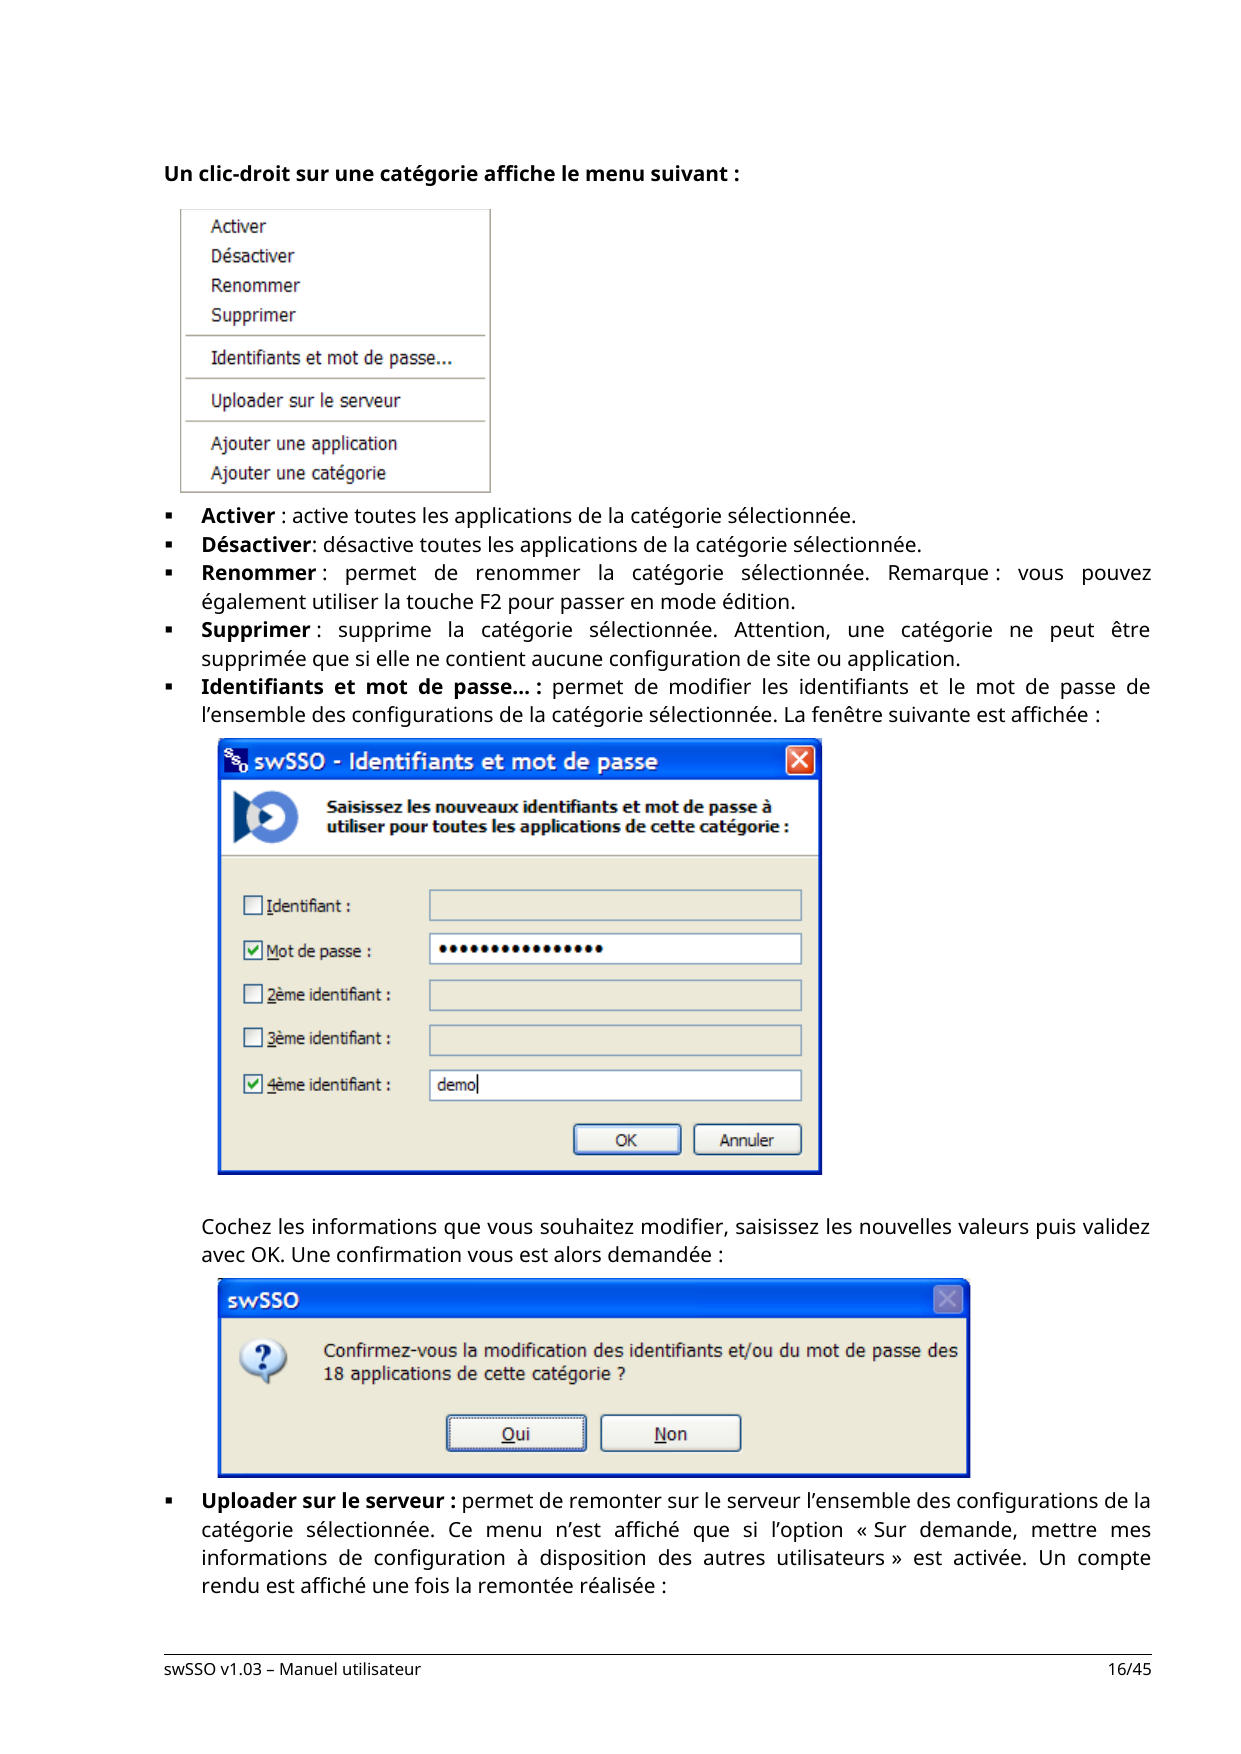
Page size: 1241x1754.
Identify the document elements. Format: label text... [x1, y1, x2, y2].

picture [217, 1278, 971, 1478]
list Supprimer : supprime la catégorie sélectionnée. Attention, une catégorie ne peut être supprimée que si elle ne contient aucune configuration de site ou application. [164, 615, 1152, 672]
list Désactiver: désactive toutes les applications de la catégorie sélectionnée. [164, 530, 1152, 558]
text Cochez les informations que vous souhaitez modifier, saisissez les nouvelles valeurs puis validez avec OK. Une confirmation vous est alors demandée : [201, 1212, 1152, 1269]
list Renommer : permet de renommer la catégorie sélectionnée. Remarque : vous pouvez également utiliser la touche F2 pour passer en mode édition. [164, 558, 1152, 615]
text Un clic-droit sur une catégorie affiche le menu suivant : [164, 159, 1152, 187]
picture [180, 209, 491, 493]
list Identifiants et mot de passe… : permet de modifier les identifiants et le mot de passe de l’ensemble des configurations de la catégorie sélectionnée. La fenêtre suivante est affichée : [164, 672, 1152, 729]
list Activer : active toutes les applications de la catégorie sélectionnée. [164, 502, 1152, 530]
picture [217, 738, 823, 1175]
list Uploader sur le serveur : permet de remonter sur le serveur l’ensemble des configurations de la catégorie sélectionnée. Ce menu n’est affiché que si l’option « Sur demande, mettre mes informations de configuration à disposition des autres utilisateurs » est activée. Un compte rendu est affiché une fois la remontée réalisée : [164, 1486, 1152, 1600]
